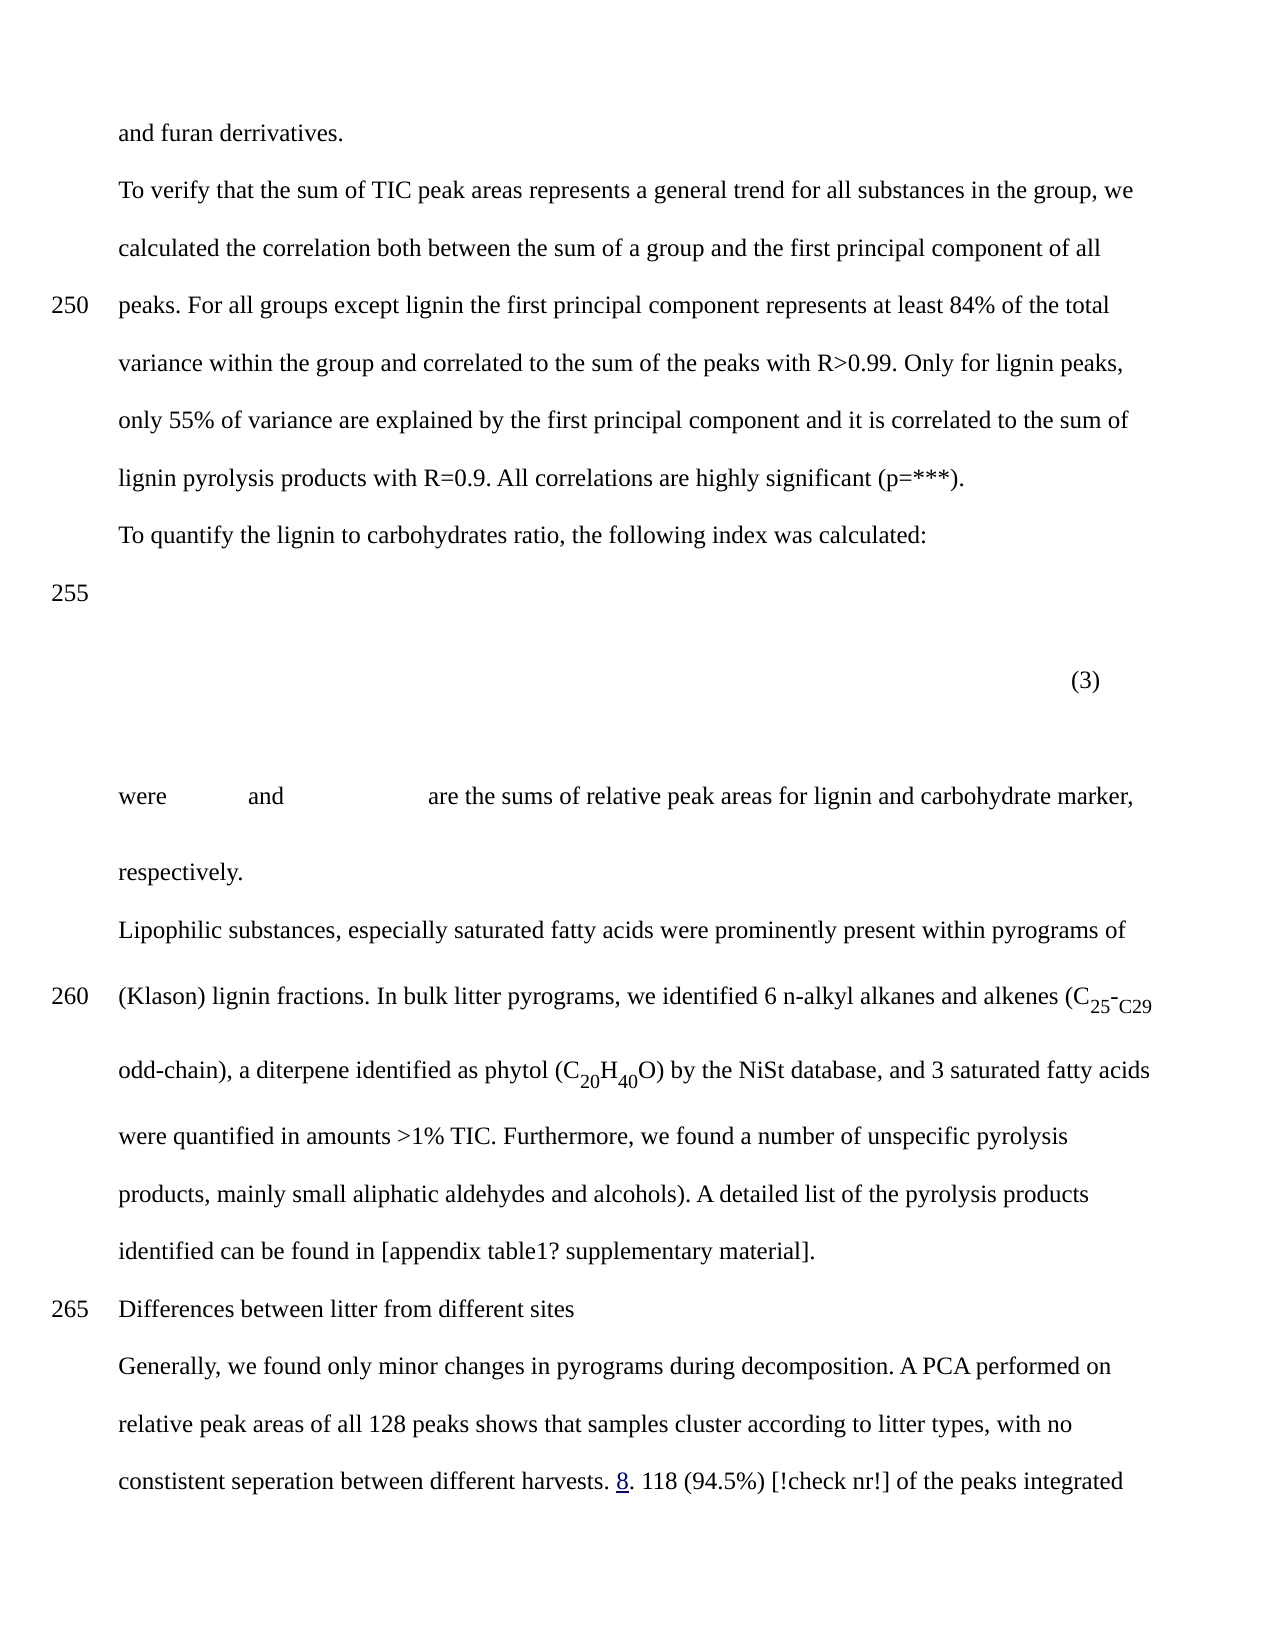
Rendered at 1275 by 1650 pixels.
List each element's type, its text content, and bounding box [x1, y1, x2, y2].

table_header [118, 636, 1068, 723]
text Generally, we found only minor changes in pyrograms during decomposition. A PCA performed on relative peak areas of all 128 peaks shows that samples cluster according to litter types, with no constistent seperation between different harvests. 8. 118 (94.5%) [!check nr!] of the peaks integrated [118, 1351, 1157, 1495]
table_header (3) [1068, 636, 1157, 723]
text To verify that the sum of TIC peak areas represents a general trend for all substances in the group, we calculated the correlation both between the sum of a group and the first principal component of all peaks. For all groups except lignin the first principal component represents at least 84% of the total variance within the group and correlated to the sum of the peaks with R>0.99. Only for lignin peaks, only 55% of variance are explained by the first principal component and it is correlated to the sum of lignin pyrolysis products with R=0.9. All correlations are highly significant (p=***). [118, 176, 1157, 492]
text were and are the sums of relative peak areas for lignin and carbohydrate marker, respectively. [118, 780, 1157, 886]
text Differences between litter from different sites [118, 1294, 1157, 1322]
text Lipophilic substances, especially saturated fatty acids were prominently present within pyrograms of (Klason) lignin fractions. In bulk litter pyrograms, we identified 6 n-alkyl alkanes and alkenes (C25-C29 odd-chain), a diterpene identified as phytol (C20H40O) by the NiSt database, and 3 saturated fatty acids were quantified in amounts >1% TIC. Furthermore, we found a number of unspecific pyrolysis products, mainly small aliphatic aldehydes and alcohols). A detailed list of the pyrolysis products identified can be found in [appendix table1? supplementary material]. [118, 915, 1157, 1265]
text and furan derrivatives. [118, 118, 1157, 147]
text To quantify the lignin to carbohydrates ratio, the following index was calculated: [118, 521, 1157, 549]
